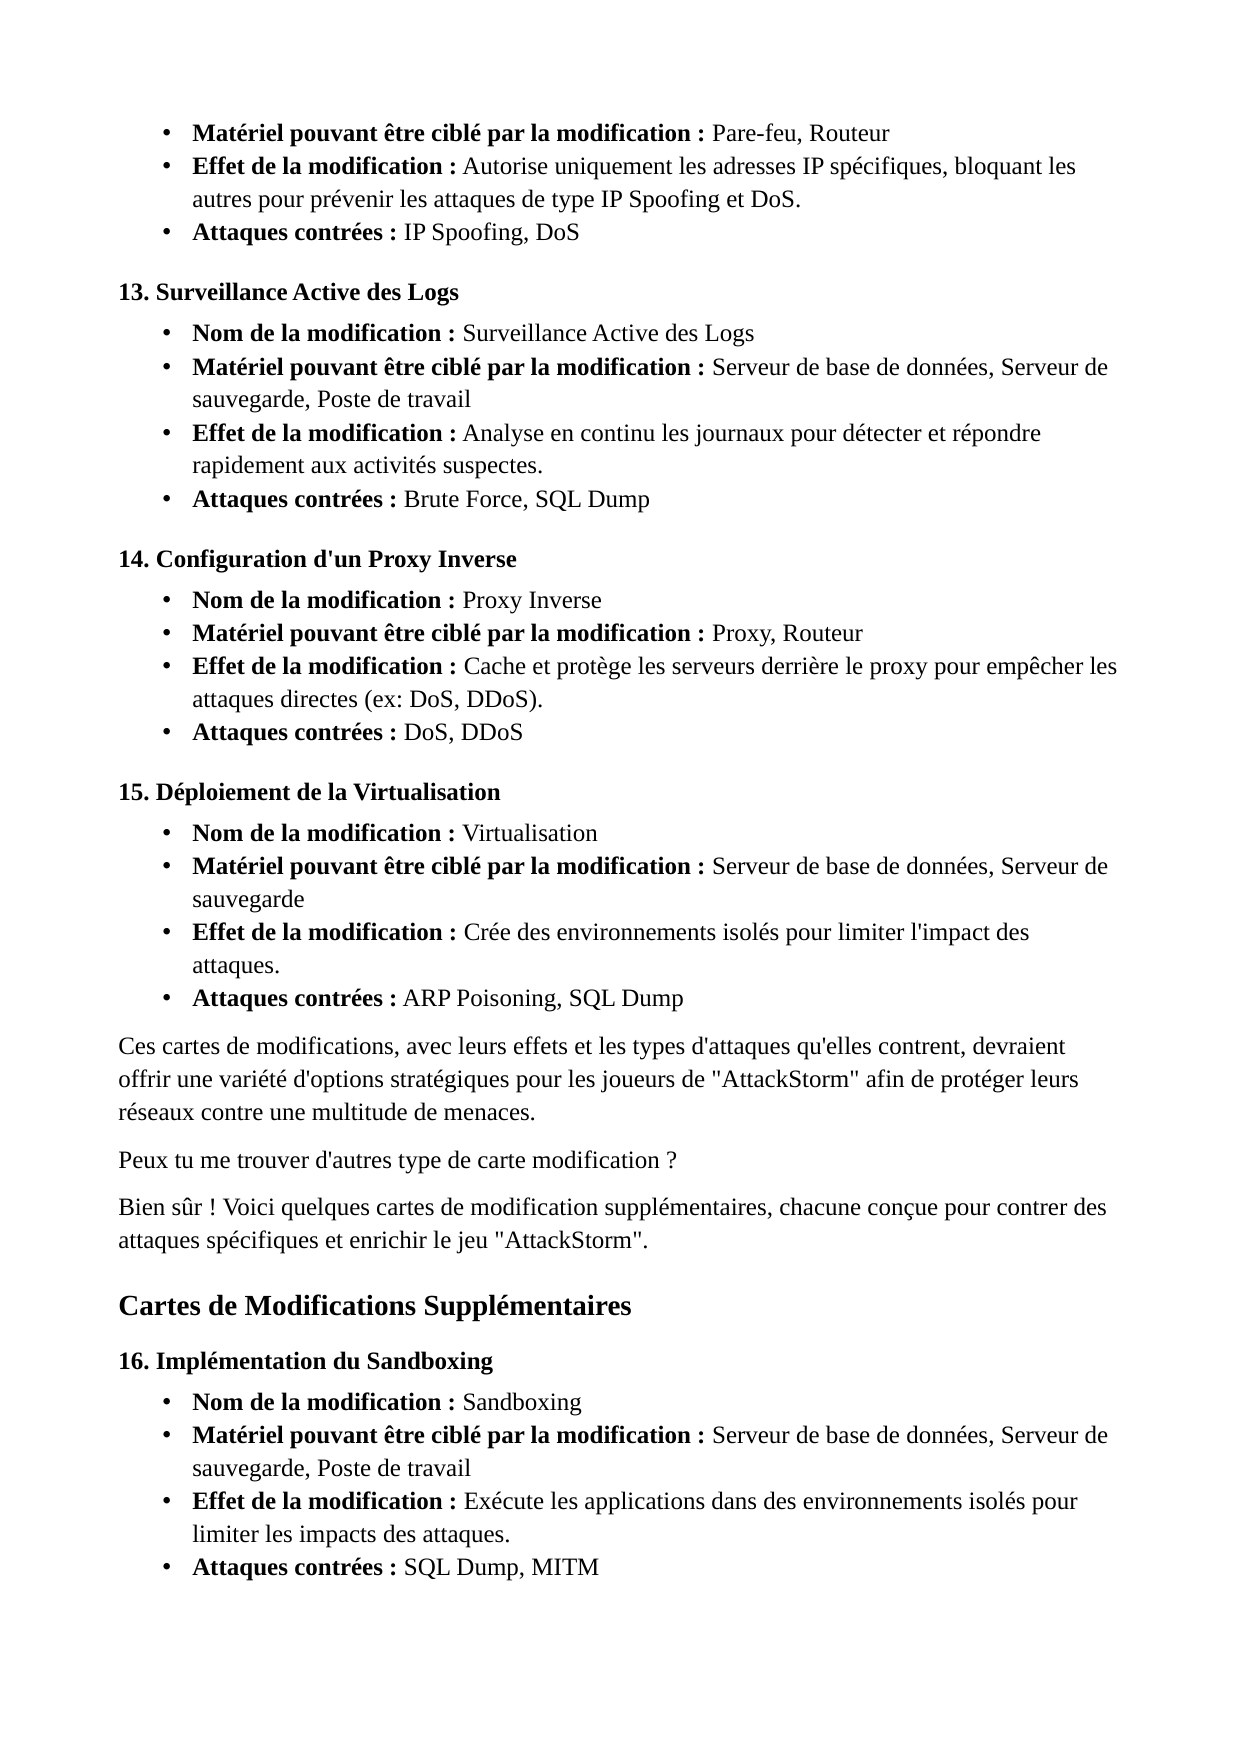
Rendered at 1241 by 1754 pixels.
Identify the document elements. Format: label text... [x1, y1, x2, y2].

list Matériel pouvant être ciblé par la modification : Serveur de base de données, Serveur de sauvegarde, Poste de travail [162, 352, 1122, 413]
text Ces cartes de modifications, avec leurs effets et les types d'attaques qu'elles contrent, devraient offrir une variété d'options stratégiques pour les joueurs de "AttackStorm" afin de protéger leurs réseaux contre une multitude de menaces. [118, 1031, 1122, 1126]
list Attaques contrées : SQL Dump, MITM [162, 1552, 1122, 1581]
list Effet de la modification : Cache et protège les serveurs derrière le proxy pour empêcher les attaques directes (ex: DoS, DDoS). [162, 651, 1122, 713]
list Matériel pouvant être ciblé par la modification : Proxy, Routeur [162, 618, 1122, 647]
list Matériel pouvant être ciblé par la modification : Serveur de base de données, Serveur de sauvegarde, Poste de travail [162, 1420, 1122, 1482]
list Nom de la modification : Virtualisation [162, 818, 1122, 847]
subtitle 13. Surveillance Active des Logs [118, 277, 1122, 306]
list Nom de la modification : Surveillance Active des Logs [162, 318, 1122, 347]
text Peux tu me trouver d'autres type de carte modification ? [118, 1145, 1122, 1173]
subtitle 15. Déploiement de la Virtualisation [118, 777, 1122, 806]
list Matériel pouvant être ciblé par la modification : Serveur de base de données, Serveur de sauvegarde [162, 851, 1122, 913]
list Effet de la modification : Exécute les applications dans des environnements isolés pour limiter les impacts des attaques. [162, 1486, 1122, 1548]
list Attaques contrées : ARP Poisoning, SQL Dump [162, 983, 1122, 1012]
list Effet de la modification : Crée des environnements isolés pour limiter l'impact des attaques. [162, 917, 1122, 979]
subtitle 16. Implémentation du Sandboxing [118, 1346, 1122, 1375]
list Nom de la modification : Sandboxing [162, 1387, 1122, 1416]
subtitle 14. Configuration d'un Proxy Inverse [118, 544, 1122, 572]
list Effet de la modification : Autorise uniquement les adresses IP spécifiques, bloquant les autres pour prévenir les attaques de type IP Spoofing et DoS. [162, 151, 1122, 213]
list Nom de la modification : Proxy Inverse [162, 585, 1122, 614]
list Attaques contrées : IP Spoofing, DoS [162, 217, 1122, 246]
text Bien sûr ! Voici quelques cartes de modification supplémentaires, chacune conçue pour contrer des attaques spécifiques et enrichir le jeu "AttackStorm". [118, 1192, 1122, 1254]
list Attaques contrées : DoS, DDoS [162, 717, 1122, 746]
list Attaques contrées : Brute Force, SQL Dump [162, 484, 1122, 512]
subtitle Cartes de Modifications Supplémentaires [118, 1288, 1122, 1321]
list Matériel pouvant être ciblé par la modification : Pare-feu, Routeur [162, 118, 1122, 147]
list Effet de la modification : Analyse en continu les journaux pour détecter et répondre rapidement aux activités suspectes. [162, 418, 1122, 479]
